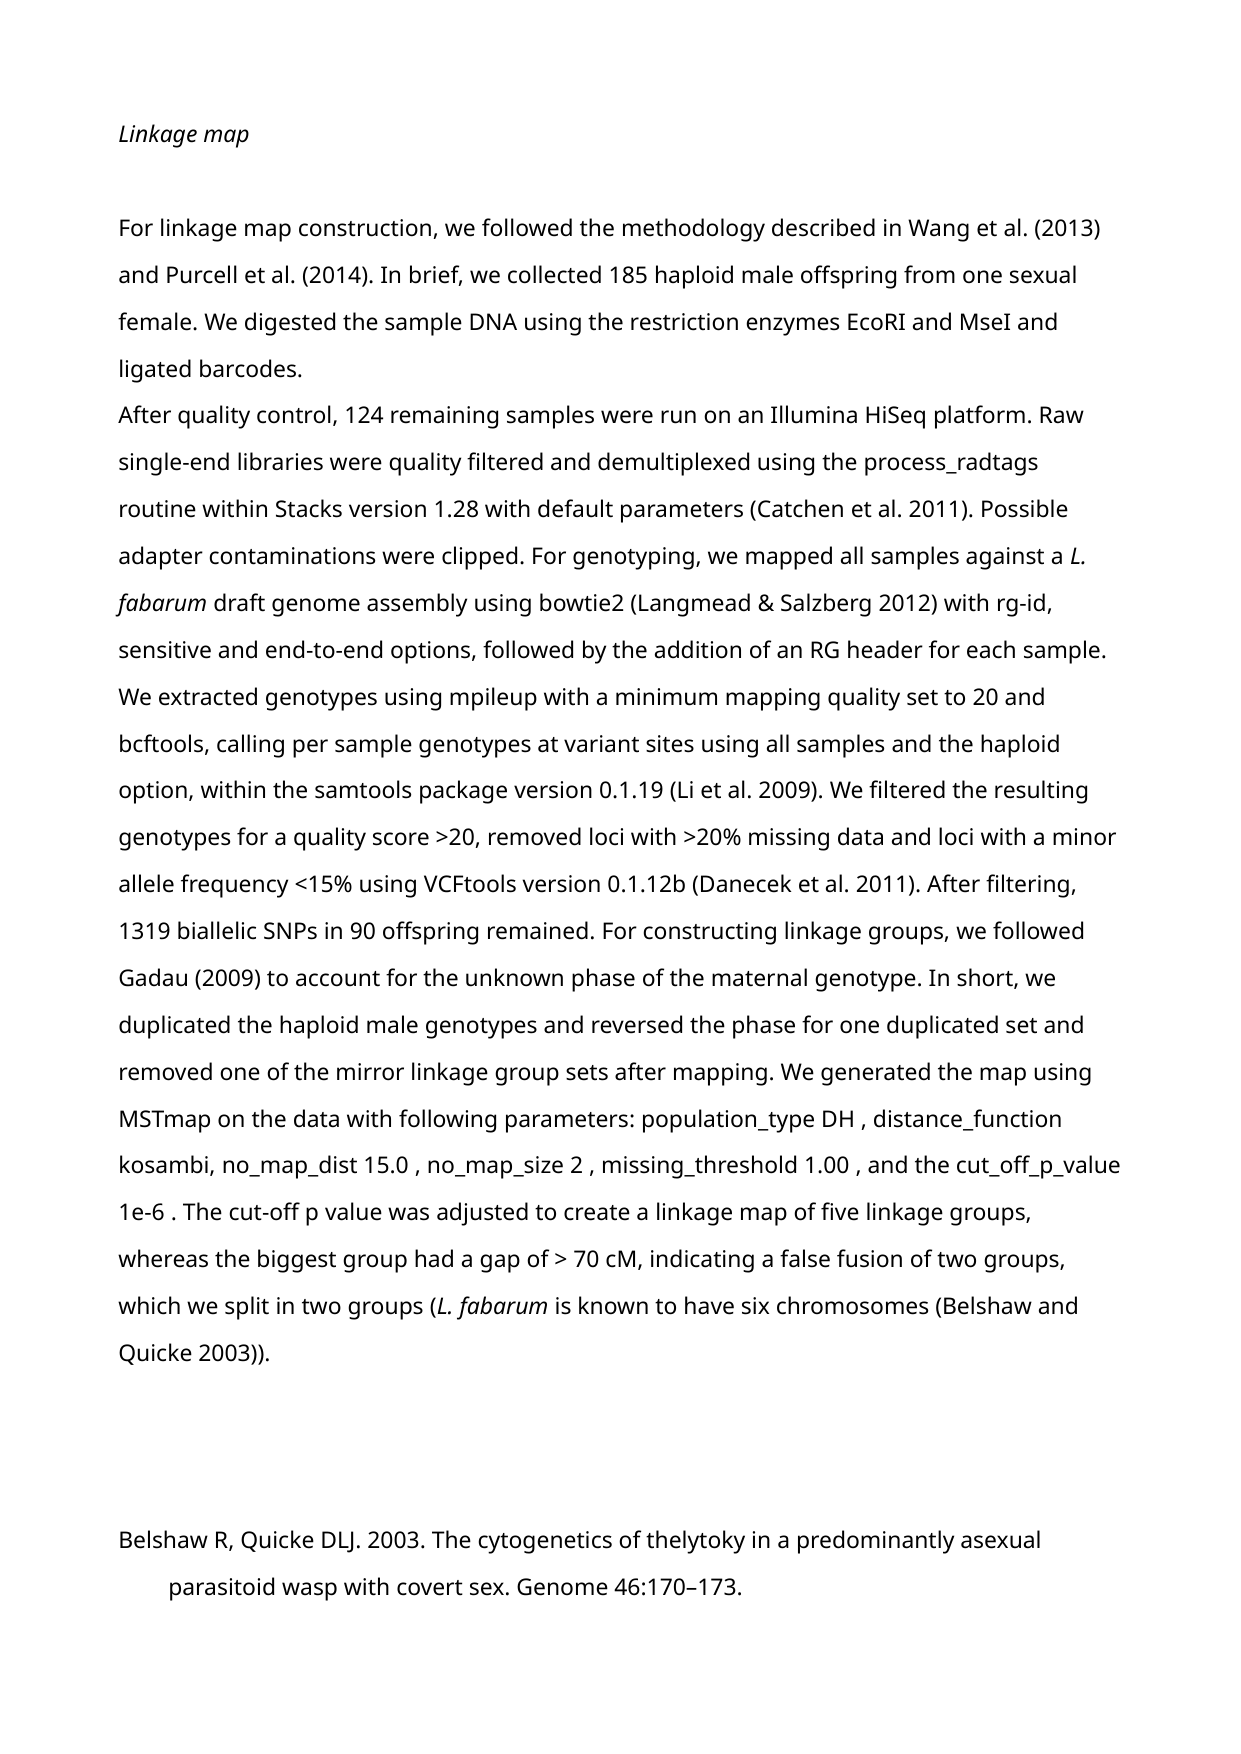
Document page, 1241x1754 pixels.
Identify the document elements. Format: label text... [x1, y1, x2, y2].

text After quality control, 124 remaining samples were run on an Illumina HiSeq platform. Raw single-end libraries were quality filtered and demultiplexed using the process_radtags routine within Stacks version 1.28 with default parameters (Catchen et al. 2011). Possible adapter contaminations were clipped. For genotyping, we mapped all samples against a L. fabarum draft genome assembly using bowtie2 (Langmead & Salzberg 2012) with rg-id, sensitive and end-to-end options, followed by the addition of an RG header for each sample. We extracted genotypes using mpileup with a minimum mapping quality set to 20 and bcftools, calling per sample genotypes at variant sites using all samples and the haploid option, within the samtools package version 0.1.19 (Li et al. 2009). We filtered the resulting genotypes for a quality score >20, removed loci with >20% missing data and loci with a minor allele frequency <15% using VCFtools version 0.1.12b (Danecek et al. 2011). After filtering, 1319 biallelic SNPs in 90 offspring remained. For constructing linkage groups, we followed Gadau (2009) to account for the unknown phase of the maternal genotype. In short, we duplicated the haploid male genotypes and reversed the phase for one duplicated set and removed one of the mirror linkage group sets after mapping. We generated the map using MSTmap on the data with following parameters: population_type DH , distance_function kosambi, no_map_dist 15.0 , no_map_size 2 , missing_threshold 1.00 , and the cut_off_p_value 1e-6 . The cut-off p value was adjusted to create a linkage map of five linkage groups, whereas the biggest group had a gap of > 70 cM, indicating a false fusion of two groups, which we split in two groups (L. fabarum is known to have six chromosomes (Belshaw and Quicke 2003)). [118, 399, 1122, 1368]
text For linkage map construction, we followed the methodology described in Wang et al. (2013) and Purcell et al. (2014). In brief, we collected 185 haploid male offspring from one sexual female. We digested the sample DNA using the restriction enzymes EcoRI and MseI and ligated barcodes. [118, 212, 1122, 384]
text Belshaw R, Quicke DLJ. 2003. The cytogenetics of thelytoky in a predominantly asexual parasitoid wasp with covert sex. Genome 46:170–173. [118, 1524, 1122, 1602]
text Linkage map [118, 118, 1122, 149]
